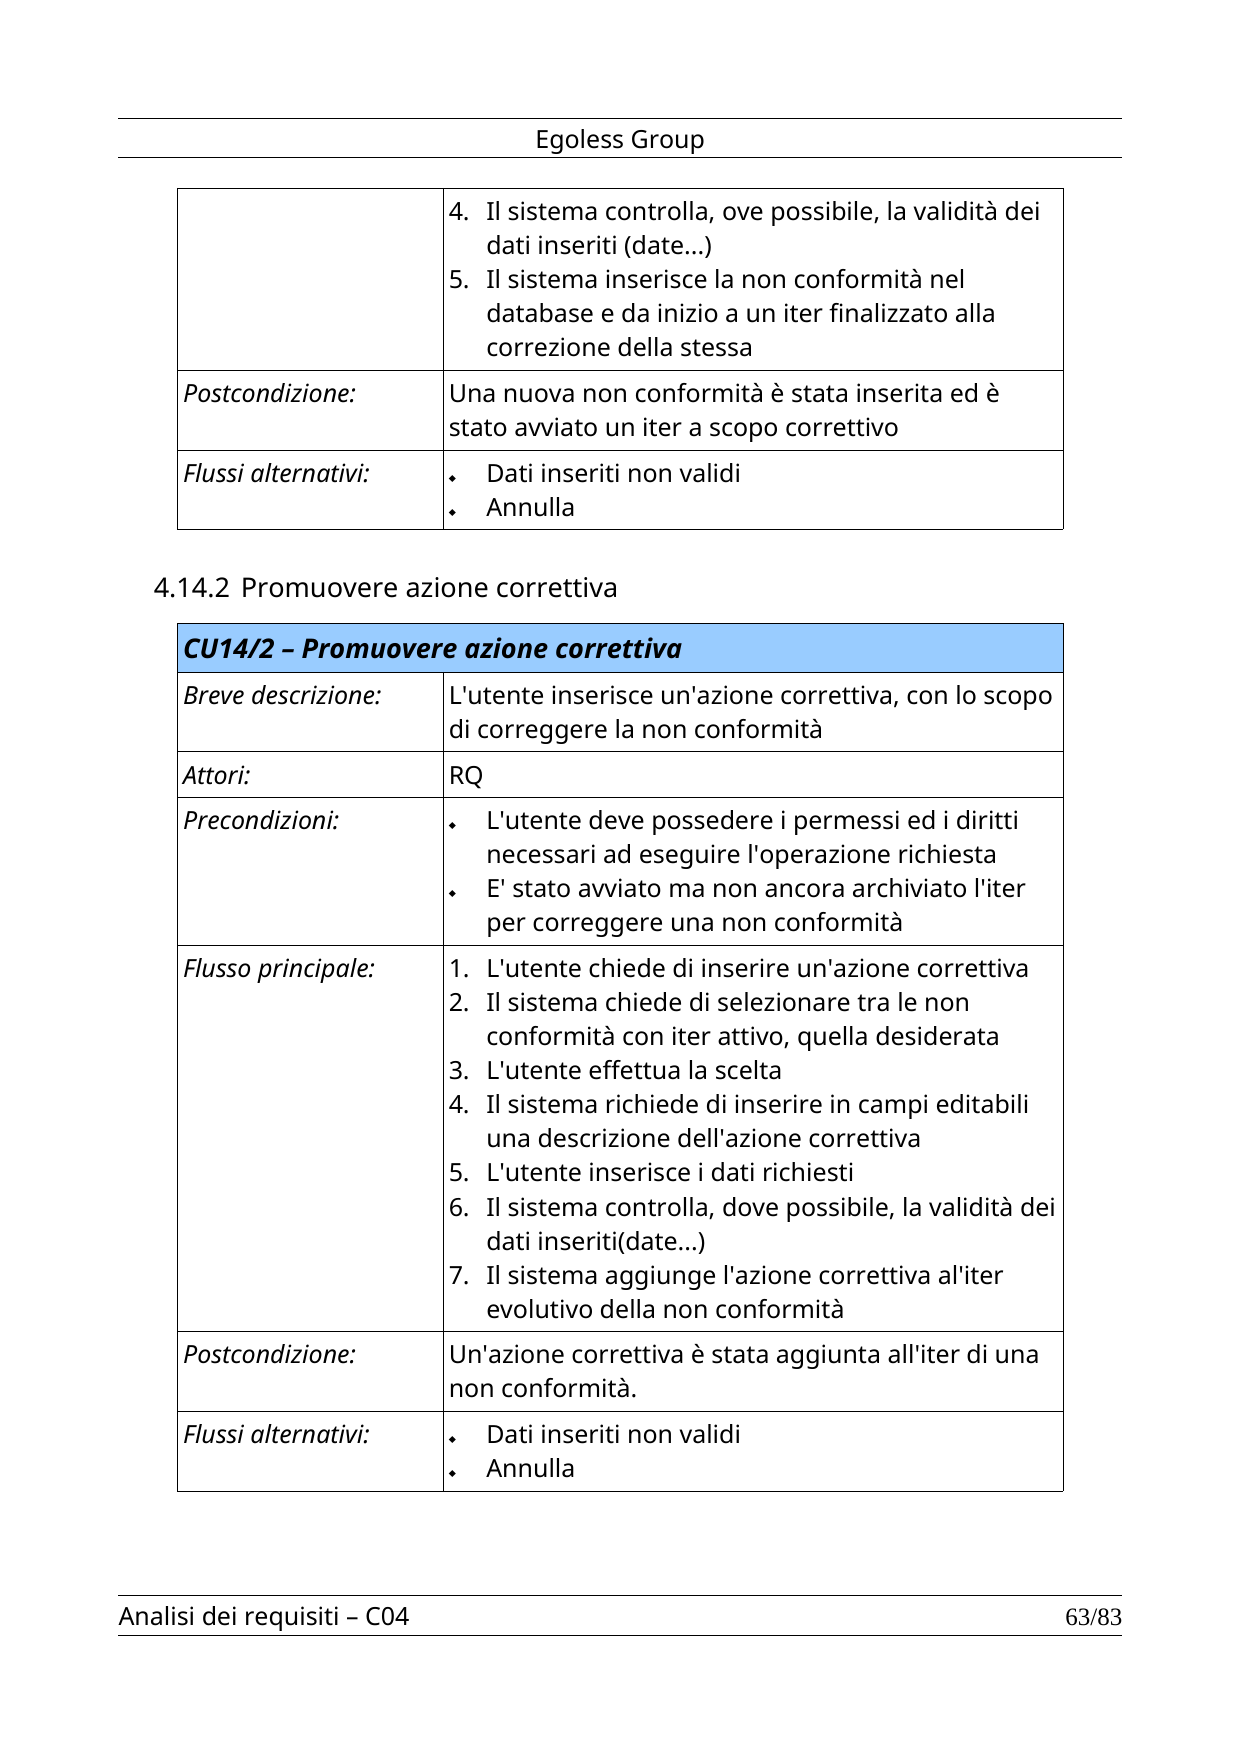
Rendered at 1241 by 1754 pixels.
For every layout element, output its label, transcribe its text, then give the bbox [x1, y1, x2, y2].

table_cell L'utente chiede di inserire una nuova non conformità Il sistema chiede di inserire alcuni campi per identificare le caratteristiche della non conformità (area, stato...) L'utente inserisce i dati richiesti Il sistema controlla, ove possibile, la validità dei dati inseriti (date...) Il sistema inserisce la non conformità nel database e da inizio a un iter finalizzato alla correzione della stessa [444, 189, 1063, 370]
table_cell L'utente chiede di inserire un'azione correttiva Il sistema chiede di selezionare tra le non conformità con iter attivo, quella desiderata L'utente effettua la scelta Il sistema richiede di inserire in campi editabili una descrizione dell'azione correttiva L'utente inserisce i dati richiesti Il sistema controlla, dove possibile, la validità dei dati inseriti(date...) Il sistema aggiunge l'azione correttiva al'iter evolutivo della non conformità [444, 946, 1063, 1331]
table_cell Postcondizione: [178, 1332, 443, 1411]
table_cell L'utente deve possedere i permessi ed i diritti necessari ad eseguire l'operazione richiesta E' stato avviato ma non ancora archiviato l'iter per correggere una non conformità [444, 798, 1063, 945]
table_cell Una nuova non conformità è stata inserita ed è stato avviato un iter a scopo correttivo [444, 371, 1063, 449]
table_header CU14/2 – Promuovere azione correttiva [178, 624, 1063, 672]
table_cell Un'azione correttiva è stata aggiunta all'iter di una non conformità. [444, 1332, 1063, 1411]
table_cell Flussi alternativi: [178, 1412, 443, 1491]
table_cell Flusso principale: [178, 946, 443, 1331]
table_cell Attori: [178, 752, 443, 797]
table_cell Dati inseriti non validi Annulla [444, 451, 1063, 529]
table_cell L'utente inserisce un'azione correttiva, con lo scopo di correggere la non conformità [444, 673, 1063, 751]
table_cell [178, 189, 443, 370]
table_cell Dati inseriti non validi Annulla [444, 1412, 1063, 1491]
table_cell Postcondizione: [178, 371, 443, 449]
table_cell Precondizioni: [178, 798, 443, 945]
table_cell Flussi alternativi: [178, 451, 443, 529]
subtitle Promuovere azione correttiva [153, 569, 1122, 606]
table_cell RQ [444, 752, 1063, 797]
table_cell Breve descrizione: [178, 673, 443, 751]
